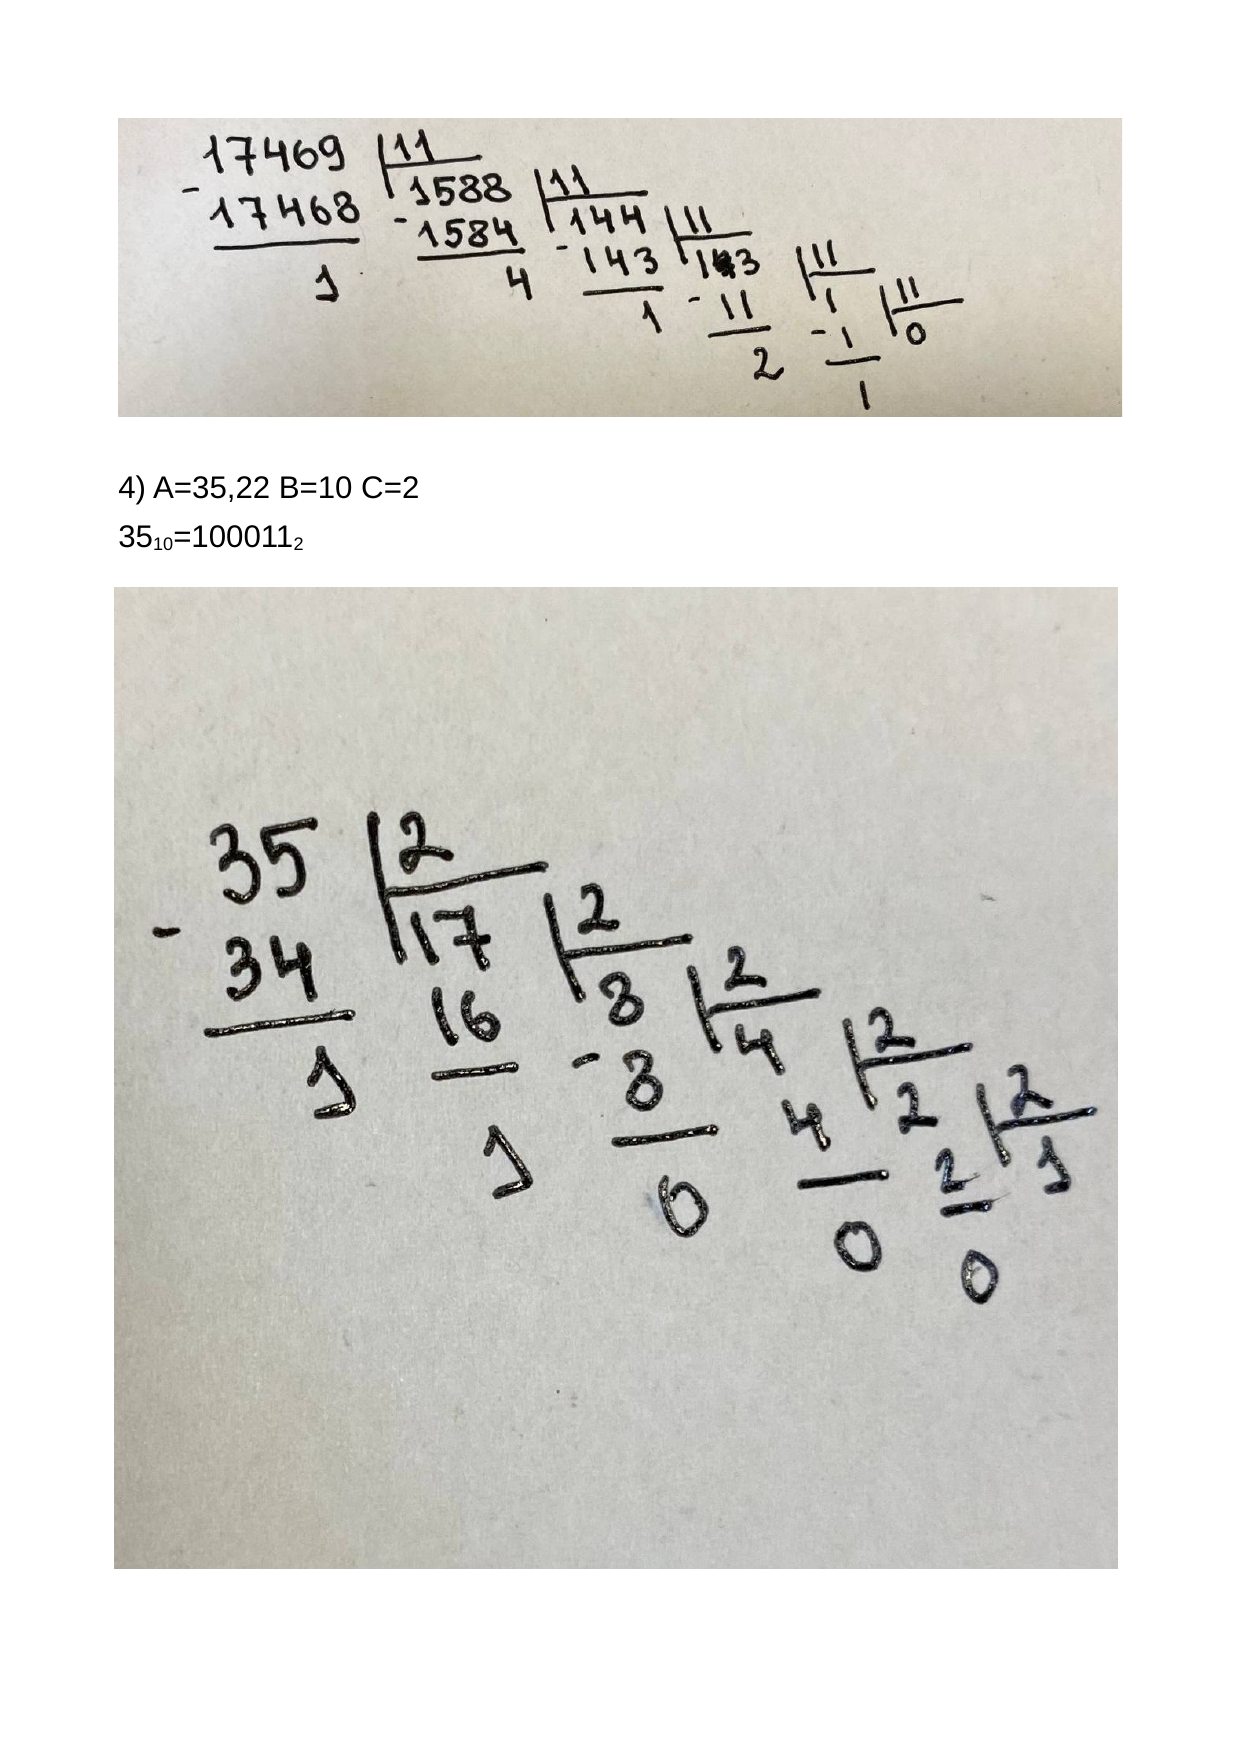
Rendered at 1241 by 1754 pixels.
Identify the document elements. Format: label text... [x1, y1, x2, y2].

picture [114, 587, 1118, 1569]
picture [118, 118, 1123, 417]
text 3510=1000112 [118, 518, 1122, 554]
text 4) A=35,22 B=10 C=2 [118, 469, 1122, 505]
